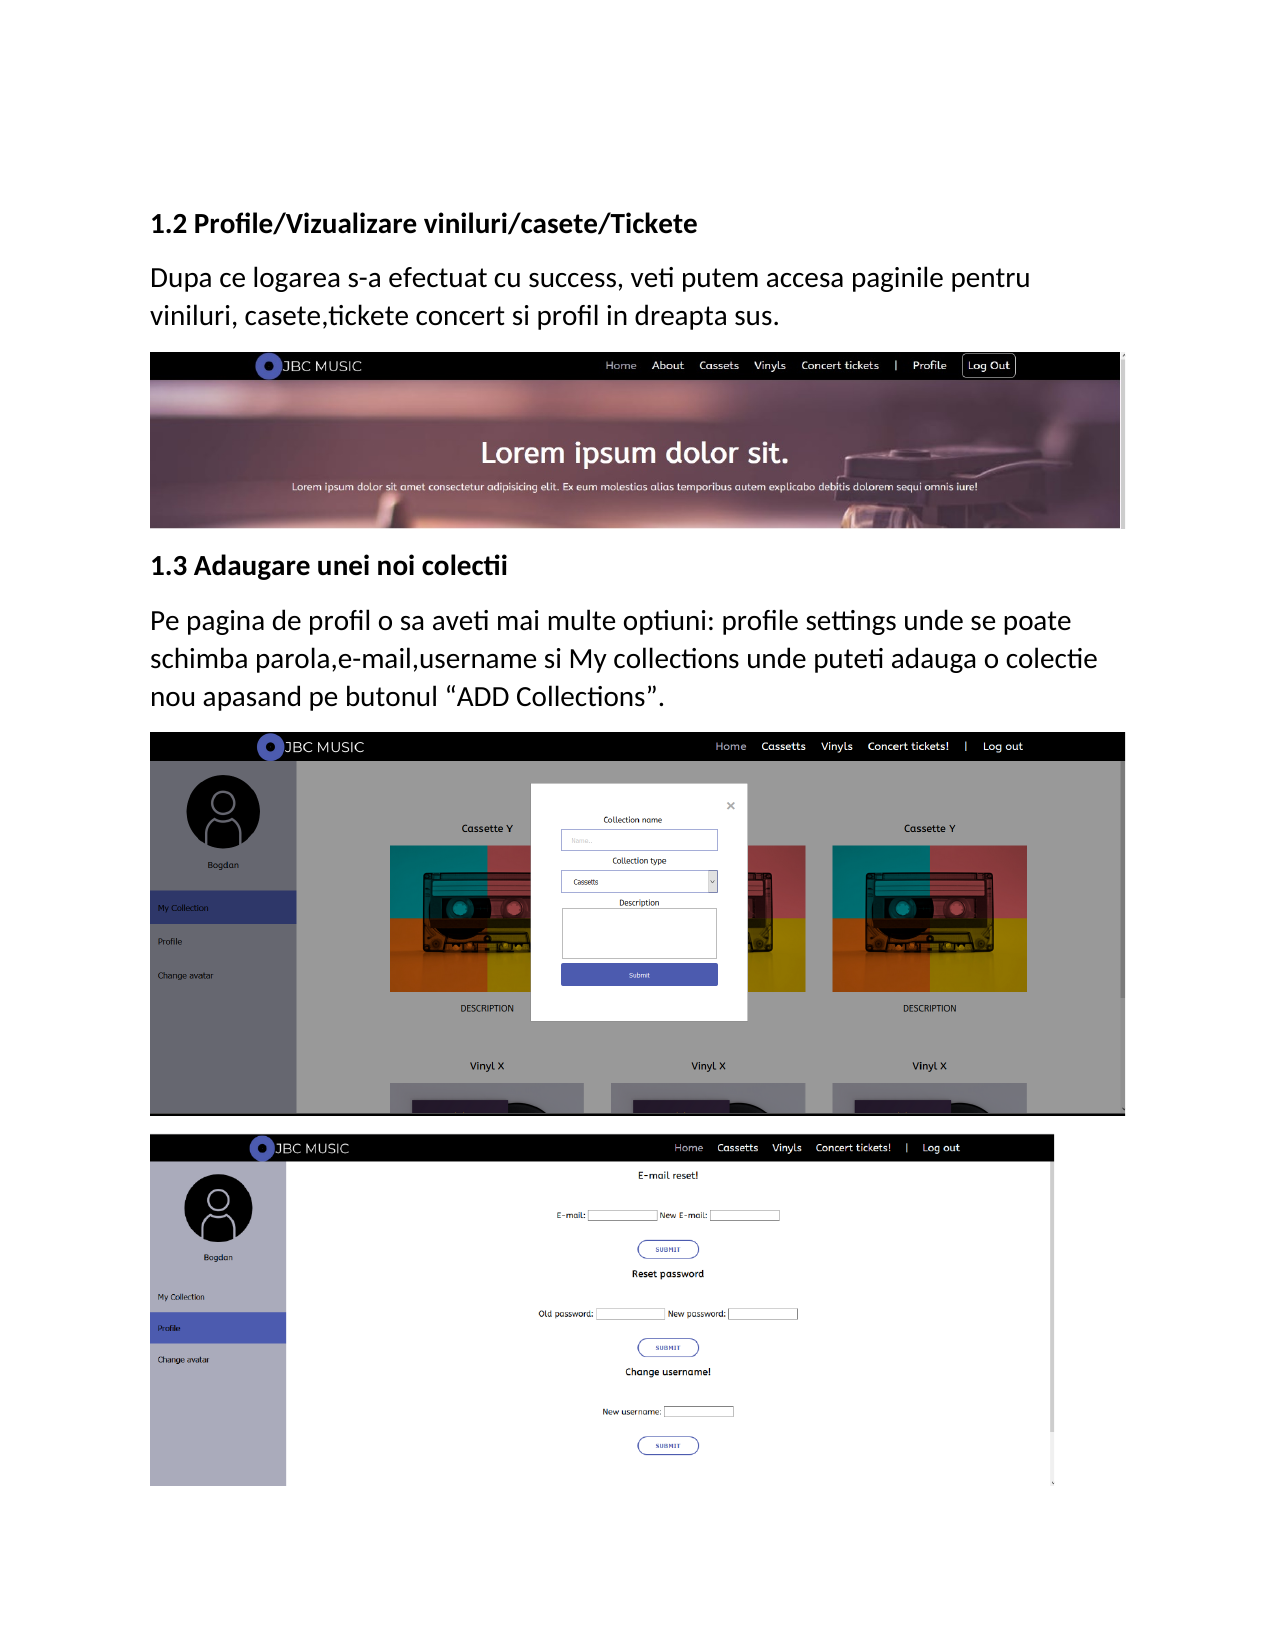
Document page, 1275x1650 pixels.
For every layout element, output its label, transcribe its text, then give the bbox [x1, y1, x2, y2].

list Profile/Vizualizare viniluri/casete/Tickete [150, 205, 1125, 240]
text Pe pagina de profil o sa aveti mai multe optiuni: profile settings unde se poate schimba parola,e-mail,username si My collections unde puteti adauga o colectie nou apasand pe butonul “ADD Collections”. [150, 602, 1125, 713]
list Adaugare unei noi colectii [150, 547, 1125, 583]
text Dupa ce logarea s-a efectuat cu success, veti putem accesa paginile pentru viniluri, casete,tickete concert si profil in dreapta sus. [150, 259, 1125, 333]
